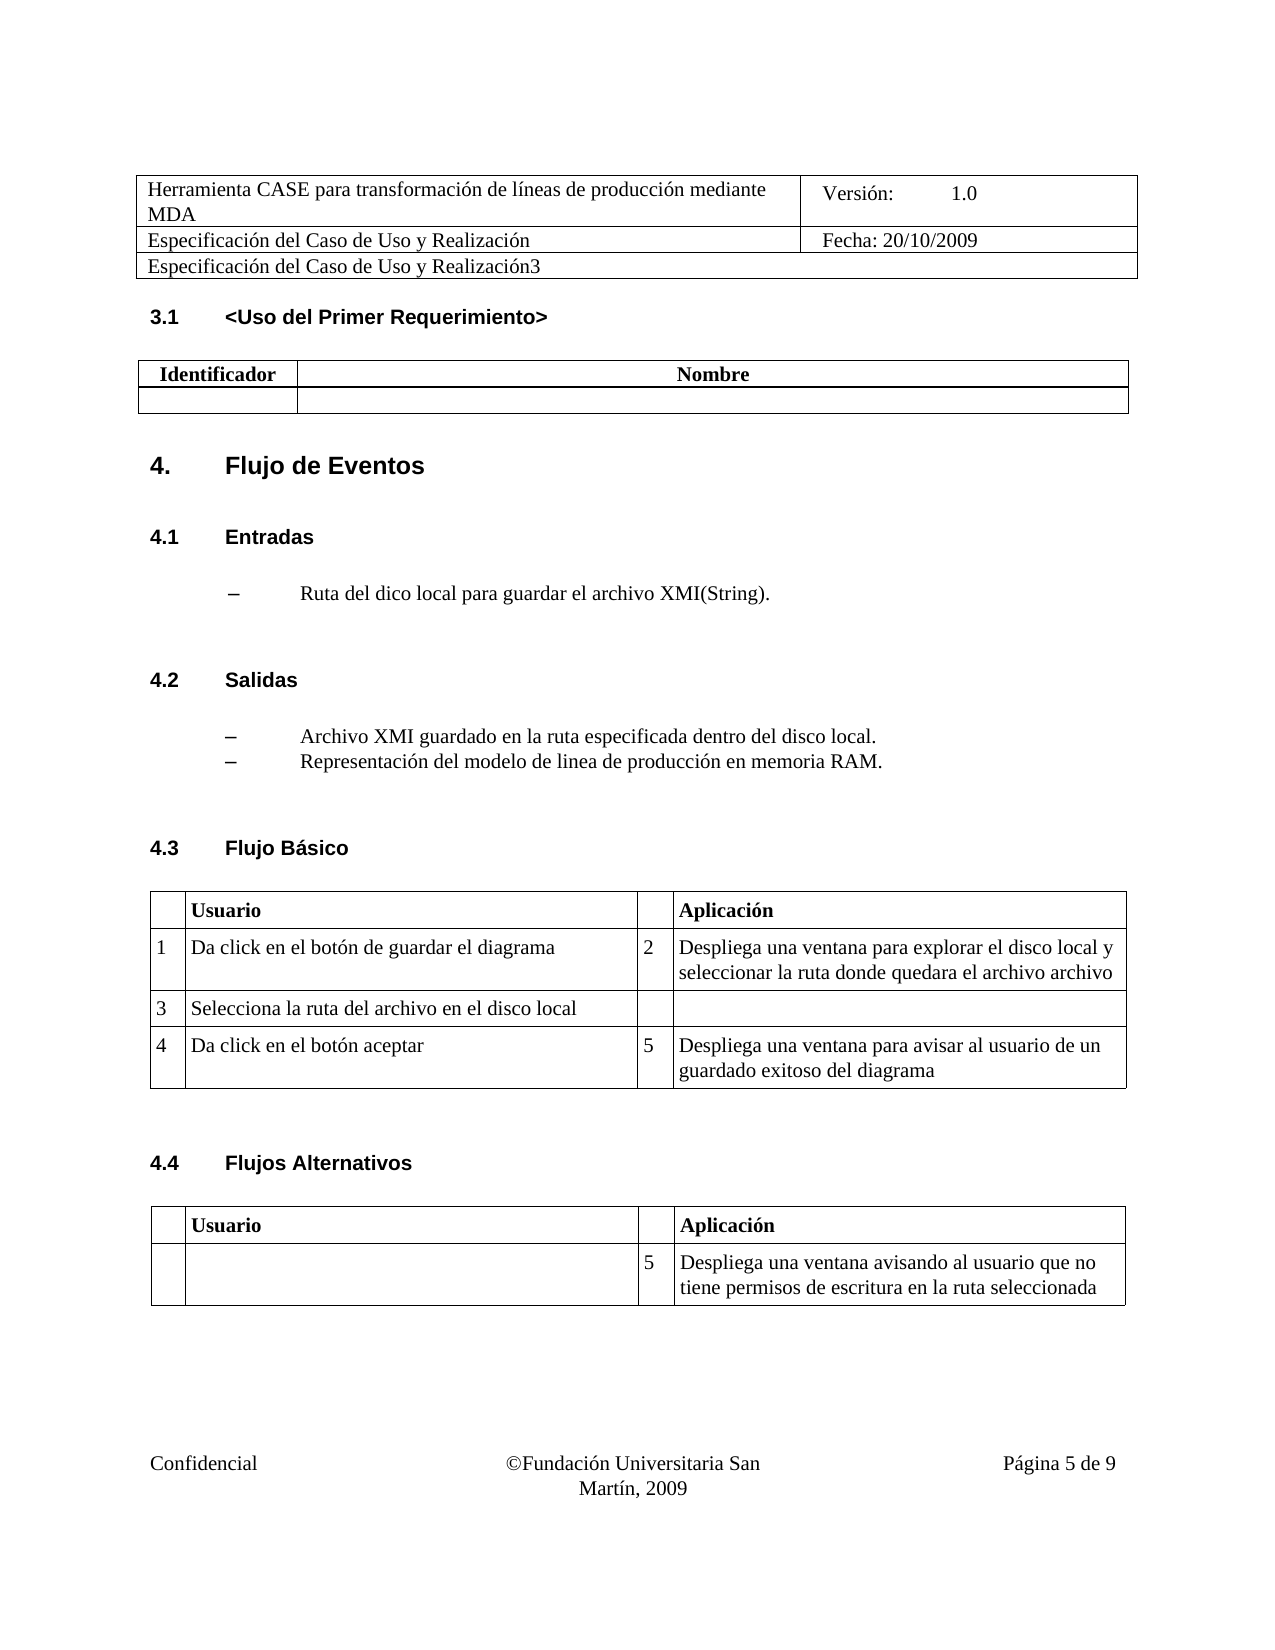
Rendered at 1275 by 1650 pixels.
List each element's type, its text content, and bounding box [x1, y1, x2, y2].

table_cell [638, 991, 673, 1026]
list Archivo XMI guardado en la ruta especificada dentro del disco local. [225, 723, 1125, 748]
table_cell 3 [151, 991, 185, 1026]
table_cell Selecciona la ruta del archivo en el disco local [186, 991, 637, 1026]
table_header Aplicación [674, 892, 1126, 928]
table_cell [186, 1244, 638, 1304]
subtitle <Uso del Primer Requerimiento> [150, 304, 1125, 329]
table_header Usuario [186, 892, 637, 928]
subtitle Entradas [150, 523, 1125, 548]
table_cell 5 [639, 1244, 674, 1304]
table_header Identificador [139, 361, 297, 386]
subtitle Flujo de Eventos [150, 451, 1125, 480]
table_header [151, 892, 185, 928]
subtitle Flujo Básico [150, 835, 1125, 860]
table_cell Despliega una ventana para avisar al usuario de un guardado exitoso del diagrama [674, 1027, 1126, 1088]
table_cell [298, 388, 1128, 412]
table_cell [674, 991, 1126, 1026]
subtitle Flujos Alternativos [150, 1150, 1125, 1175]
list Representación del modelo de linea de producción en memoria RAM. [225, 748, 1125, 773]
table_cell 2 [638, 929, 673, 989]
table_cell Da click en el botón aceptar [186, 1027, 637, 1088]
subtitle Salidas [150, 667, 1125, 692]
table_header [639, 1207, 674, 1243]
table_cell 5 [638, 1027, 673, 1088]
table_cell [152, 1244, 185, 1304]
table_cell Da click en el botón de guardar el diagrama [186, 929, 637, 989]
list Ruta del dico local para guardar el archivo XMI(String). [228, 580, 1125, 605]
table_header Aplicación [675, 1207, 1125, 1243]
table_cell 1 [151, 929, 185, 989]
table_header Usuario [186, 1207, 638, 1243]
table_cell Despliega una ventana para explorar el disco local y seleccionar la ruta donde quedara el archivo archivo [674, 929, 1126, 989]
table_header Nombre [298, 361, 1128, 386]
table_header [152, 1207, 185, 1243]
table_cell Despliega una ventana avisando al usuario que no tiene permisos de escritura en la ruta seleccionada [675, 1244, 1125, 1304]
table_header [638, 892, 673, 928]
table_cell 4 [151, 1027, 185, 1088]
table_cell [139, 388, 297, 412]
